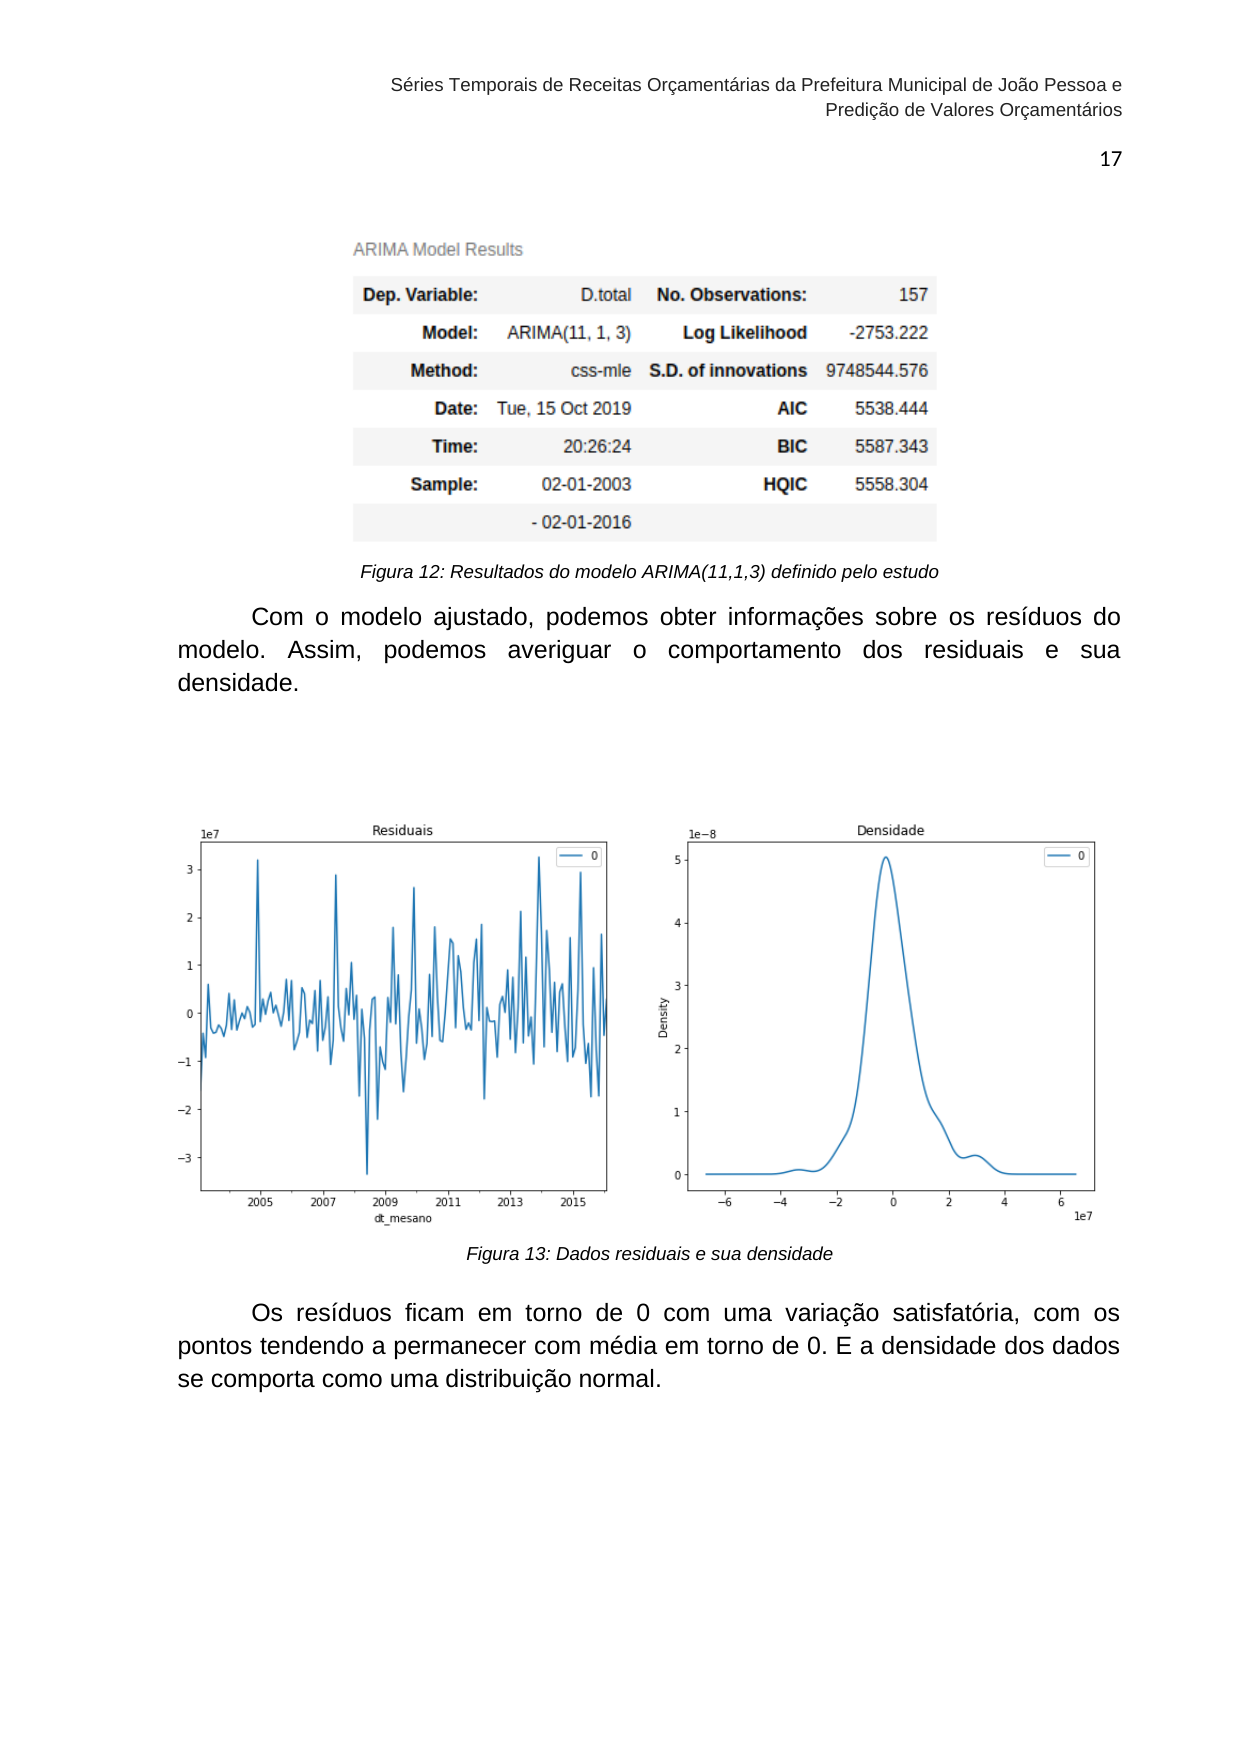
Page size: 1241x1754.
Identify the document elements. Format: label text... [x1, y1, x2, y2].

text Figura 12: Resultados do modelo ARIMA(11,1,3) definido pelo estudo [350, 552, 949, 582]
text Com o modelo ajustado, podemos obter informações sobre os resíduos do modelo. Assim, podemos averiguar o comportamento dos residuais e sua densidade. [177, 602, 1122, 697]
picture [349, 237, 950, 552]
text Figura 13: Dados residuais e sua densidade [177, 1233, 1122, 1264]
text [177, 776, 1122, 818]
picture [177, 818, 1123, 1233]
text Os resíduos ficam em torno de 0 com uma variação satisfatória, com os pontos tendendo a permanecer com média em torno de 0. E a densidade dos dados se comporta como uma distribuição normal. [177, 1264, 1122, 1392]
